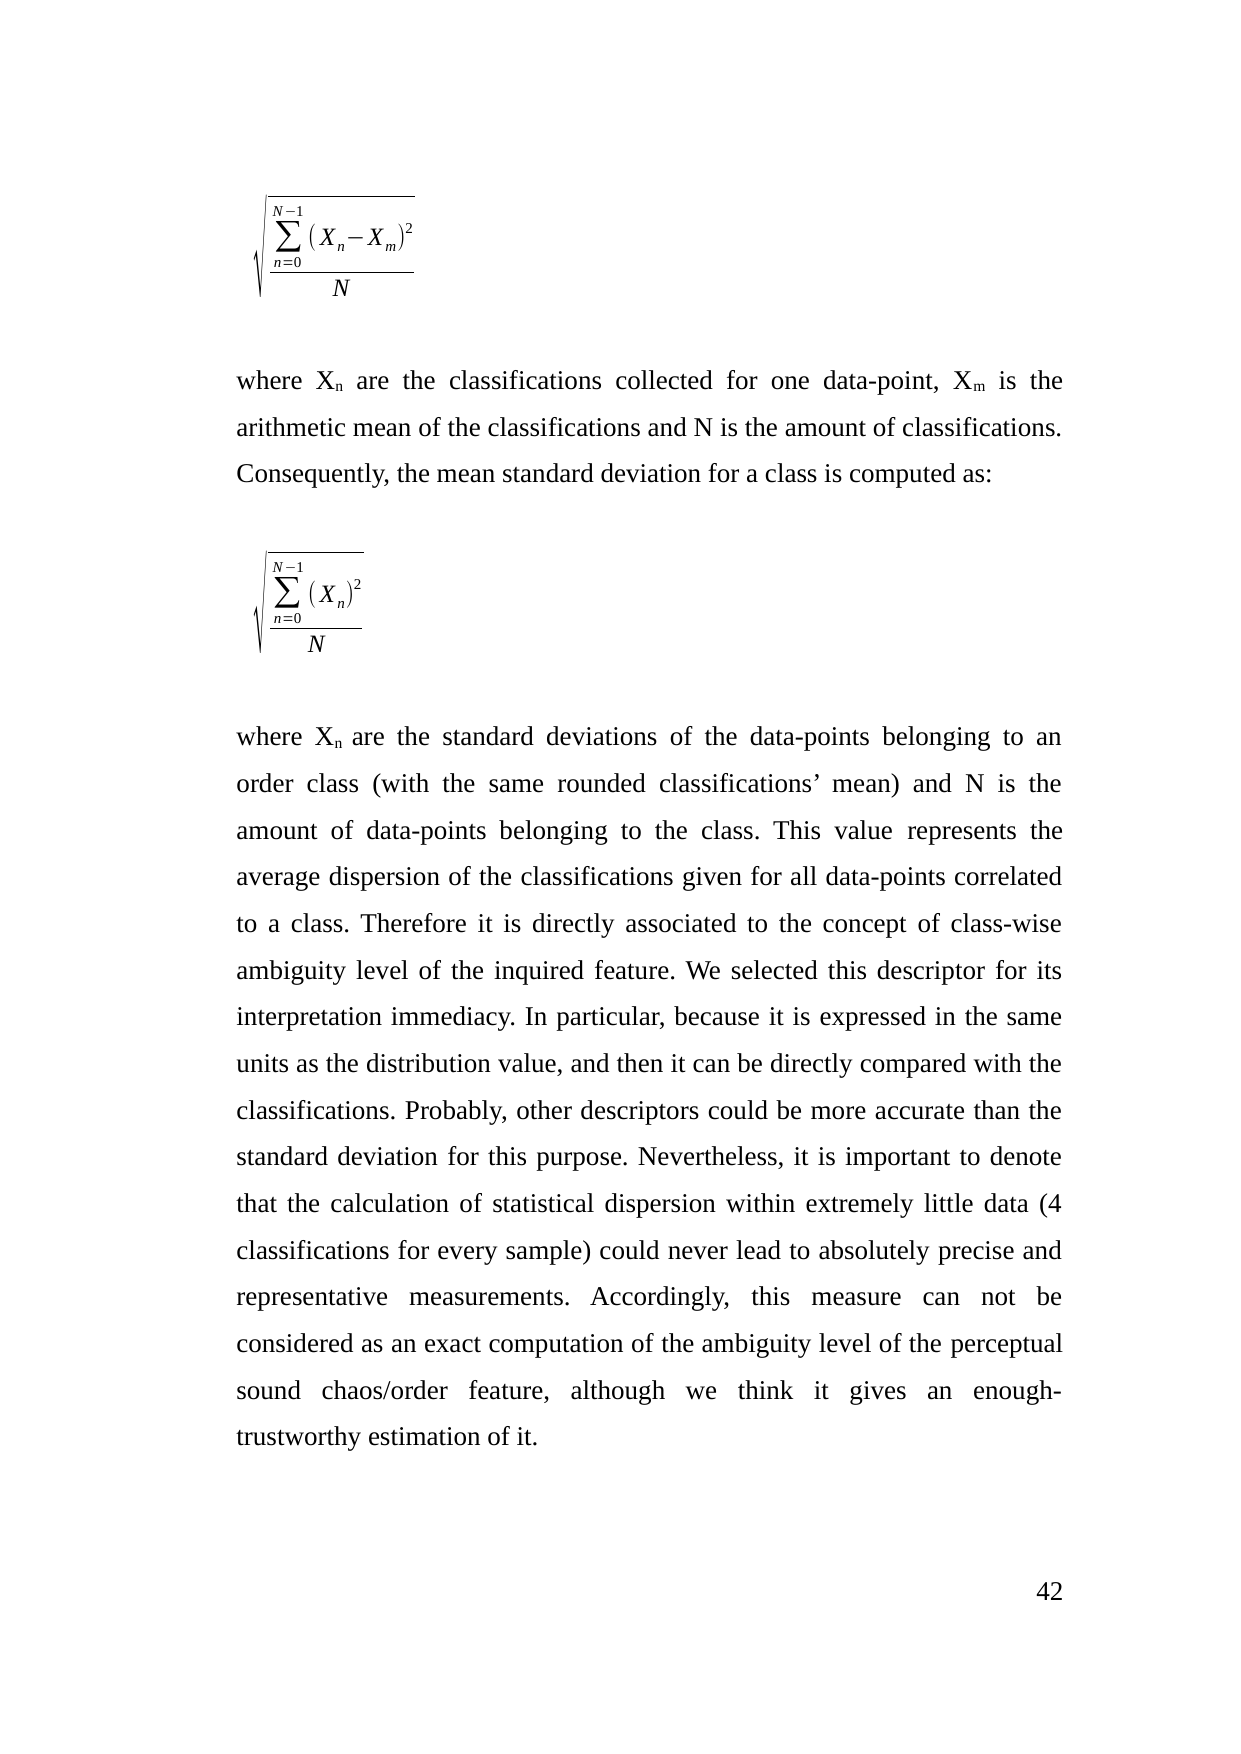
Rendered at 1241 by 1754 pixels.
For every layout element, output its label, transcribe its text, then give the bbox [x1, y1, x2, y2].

text where Xn are the classifications collected for one data-point, Xm is the arithmetic mean of the classifications and N is the amount of classifications. Consequently, the mean standard deviation for a class is computed as: [236, 364, 1063, 488]
text where Xn are the standard deviations of the data-points belonging to an order class (with the same rounded classifications’ mean) and N is the amount of data-points belonging to the class. This value represents the average dispersion of the classifications given for all data-points correlated to a class. Therefore it is directly associated to the concept of class-wise ambiguity level of the inquired feature. We selected this descriptor for its interpretation immediacy. In particular, because it is expressed in the same units as the distribution value, and then it can be directly compared with the classifications. Probably, other descriptors could be more accurate than the standard deviation for this purpose. Nevertheless, it is important to denote that the calculation of statistical dispersion within extremely little data (4 classifications for every sample) could never lead to absolutely precise and representative measurements. Accordingly, this measure can not be considered as an exact computation of the ambiguity level of the perceptual sound chaos/order feature, although we think it gives an enough-trustworthy estimation of it. [236, 721, 1063, 1452]
